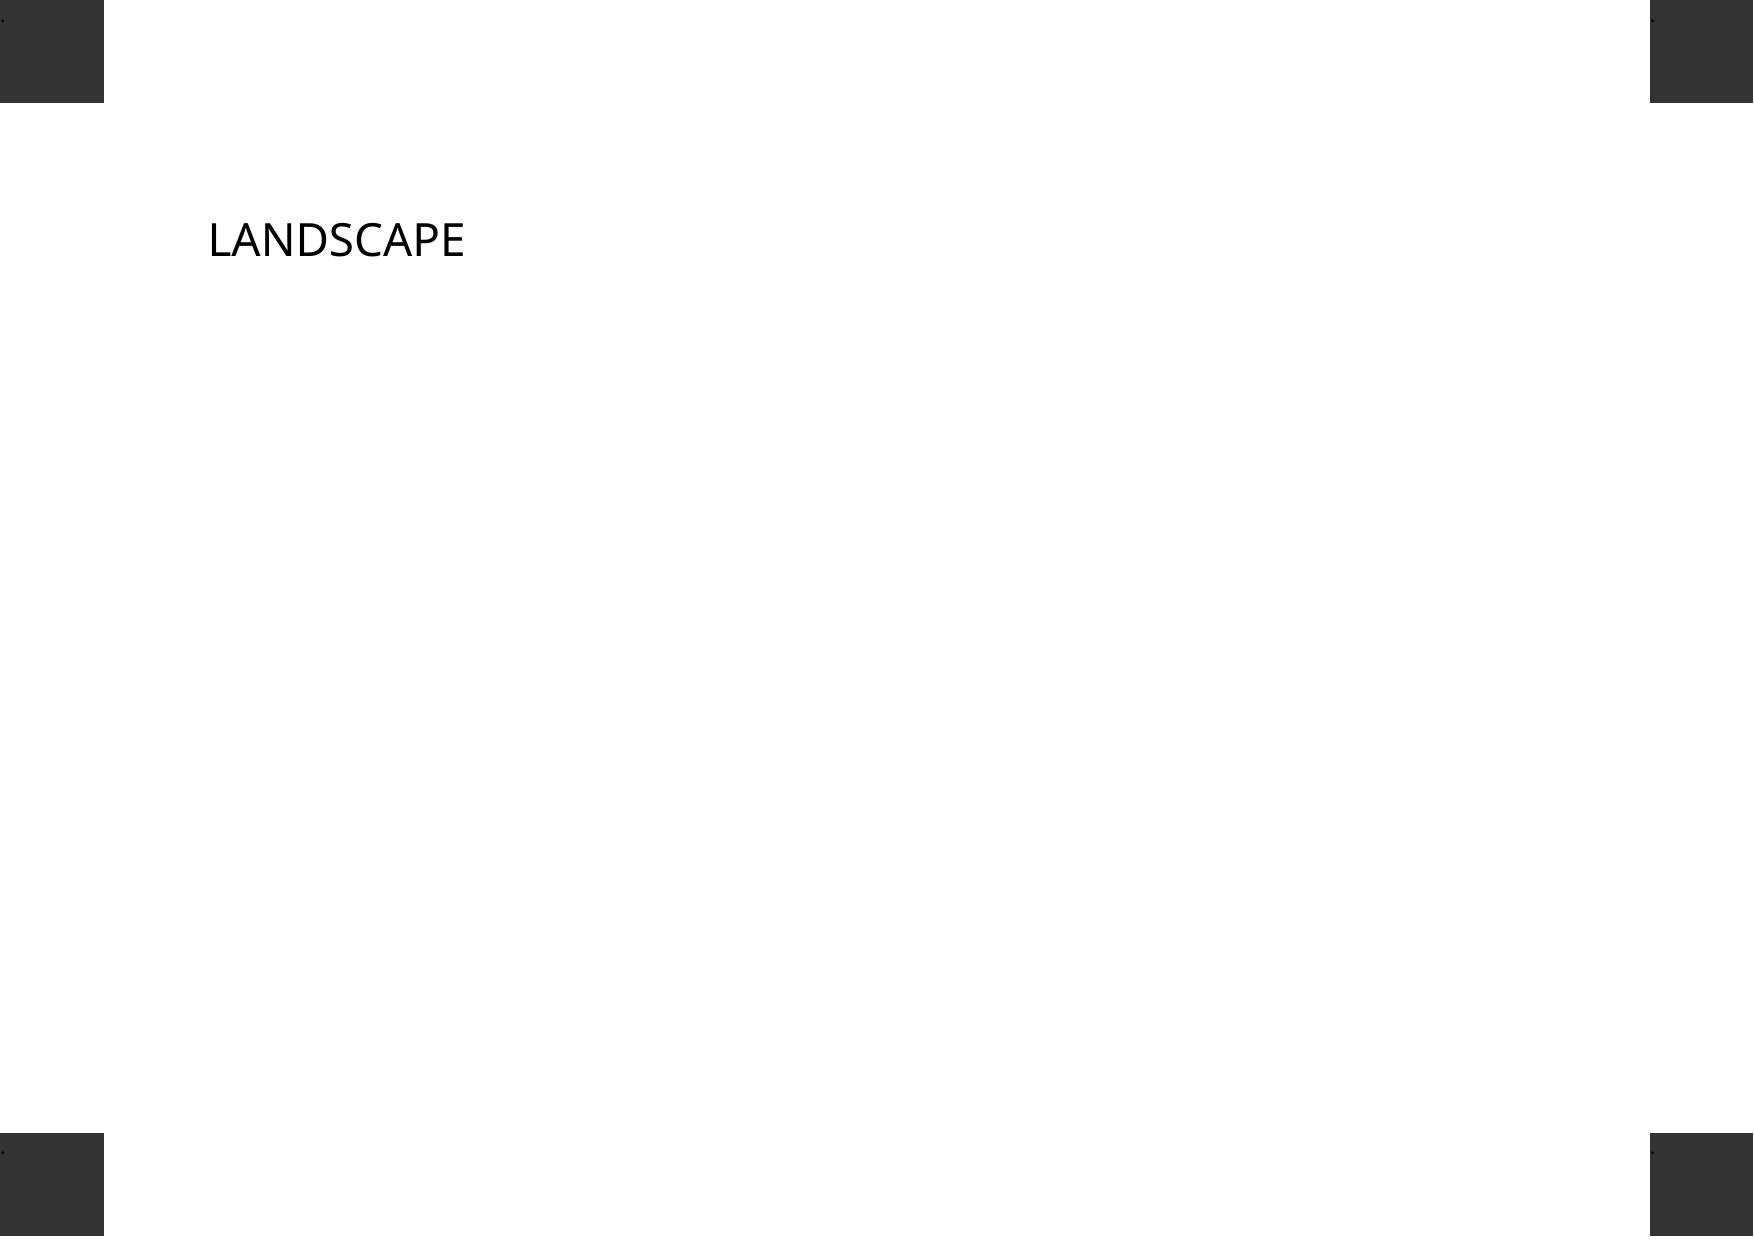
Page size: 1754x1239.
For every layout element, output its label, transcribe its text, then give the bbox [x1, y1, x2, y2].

table_cell [520, 104, 623, 207]
table_cell [623, 1133, 1649, 1236]
table_header . [1650, 0, 1753, 103]
table_cell [1650, 104, 1753, 207]
table_cell [1650, 207, 1753, 268]
table_cell LANDSCAPE [207, 207, 520, 268]
table_header [104, 0, 207, 103]
table_cell [623, 104, 1649, 207]
table_cell [207, 269, 520, 622]
table_cell [0, 207, 104, 268]
table_cell [520, 269, 623, 622]
table_cell [0, 623, 104, 1132]
table_cell [1650, 623, 1753, 1132]
table_cell [104, 1133, 207, 1236]
table_cell [0, 269, 104, 622]
table_cell [623, 623, 1649, 1132]
table_cell . [1650, 1133, 1753, 1236]
table_header . [0, 0, 104, 103]
table_cell [104, 623, 207, 1132]
table_cell [520, 1133, 623, 1236]
table_cell . [0, 1133, 104, 1236]
table_header [623, 0, 1649, 103]
table_cell [104, 104, 207, 207]
table_cell [623, 269, 1649, 622]
table_cell [520, 207, 623, 268]
table_cell [207, 623, 520, 1132]
table_cell [104, 207, 207, 268]
table_cell [207, 1133, 520, 1236]
table_cell [0, 104, 104, 207]
table_cell [207, 104, 520, 207]
table_cell [1650, 269, 1753, 622]
table_cell [104, 269, 207, 622]
table_header [520, 0, 623, 103]
table_header [207, 0, 520, 103]
table_cell [520, 623, 623, 1132]
table_cell [623, 207, 1649, 268]
